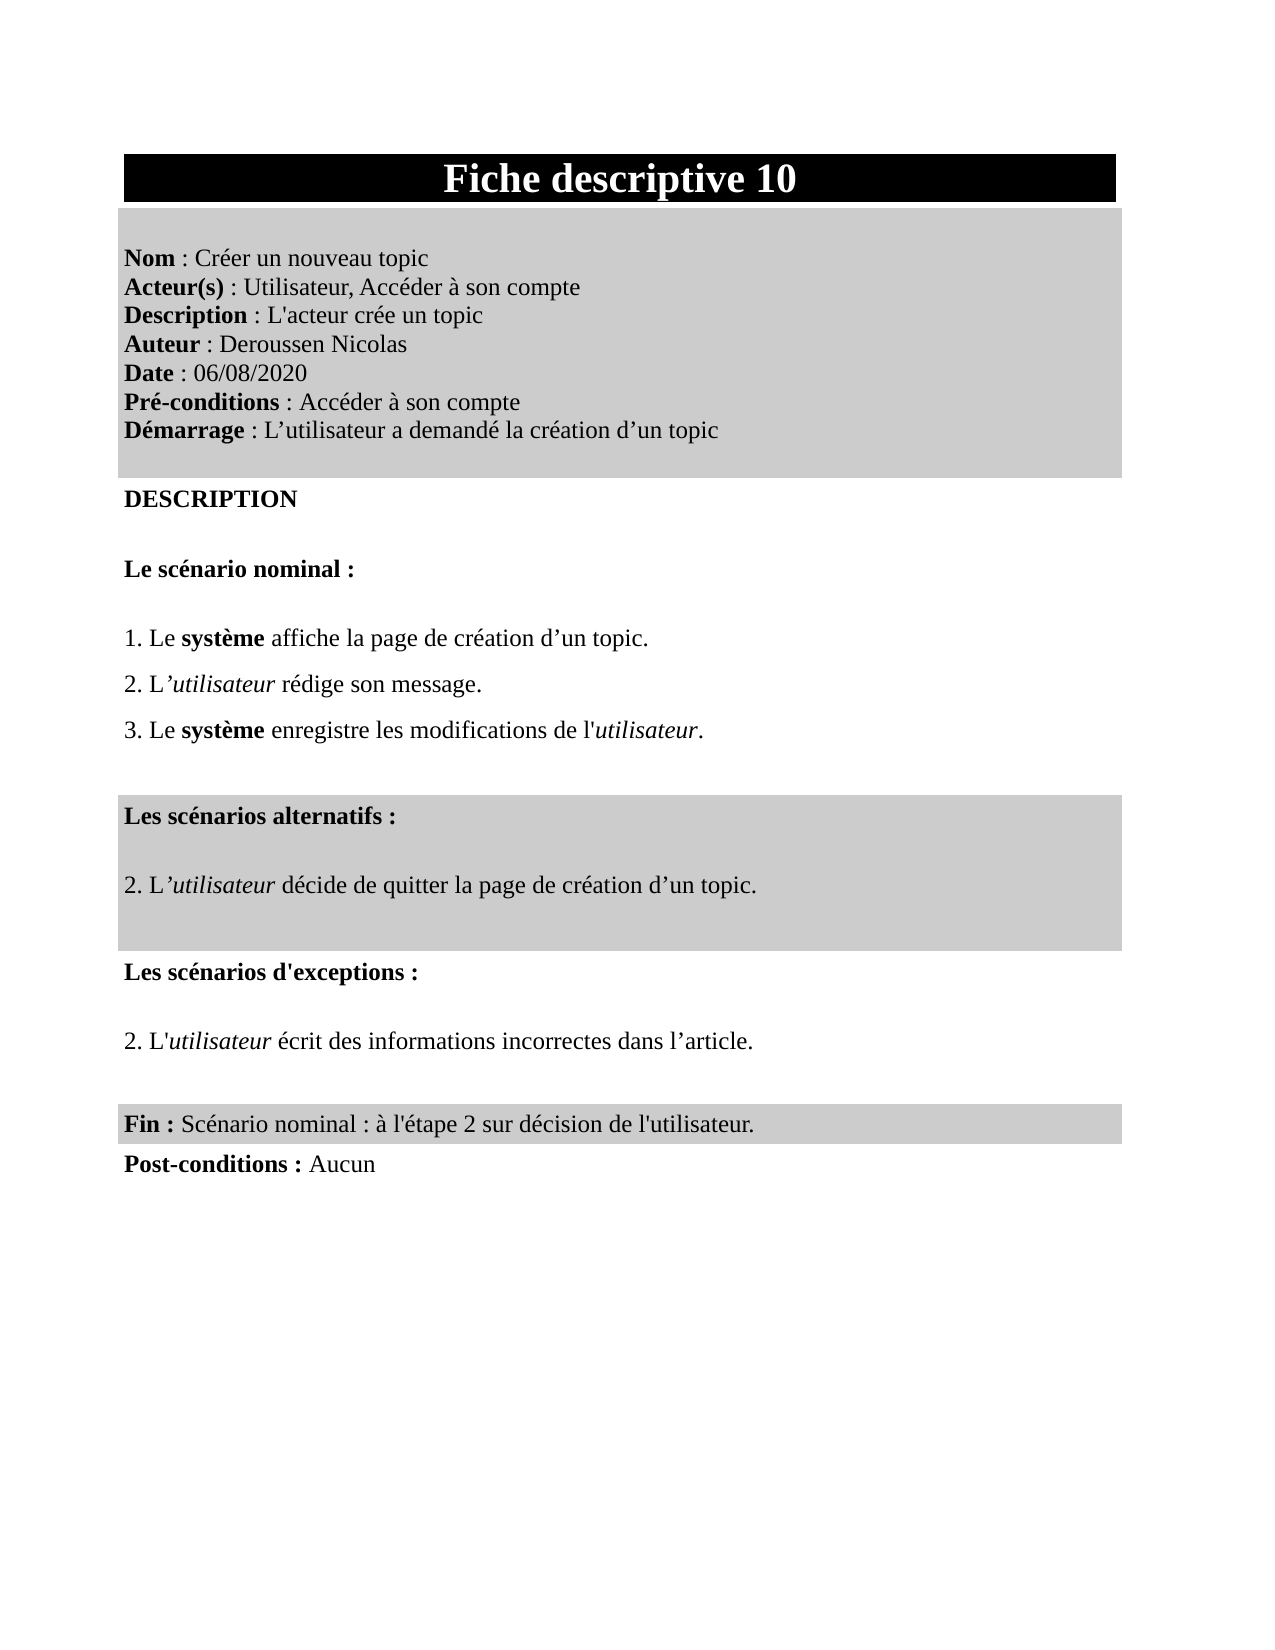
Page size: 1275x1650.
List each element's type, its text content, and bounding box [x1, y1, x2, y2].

table_cell Fin : Scénario nominal : à l'étape 2 sur décision de l'utilisateur. [118, 1104, 1122, 1144]
table_cell Les scénarios d'exceptions : 2. L'utilisateur écrit des informations incorrectes dans l’article. [118, 951, 1122, 1103]
table_cell Nom : Créer un nouveau topic Acteur(s) : Utilisateur, Accéder à son compte Description : L'acteur crée un topic Auteur : Deroussen Nicolas Date : 06/08/2020 Pré-conditions : Accéder à son compte Démarrage : L’utilisateur a demandé la création d’un topic [118, 208, 1122, 478]
table_cell Post-conditions : Aucun [118, 1144, 1122, 1184]
table_header Fiche descriptive 10 [119, 148, 1122, 207]
table_cell DESCRIPTION Le scénario nominal : 1. Le système affiche la page de création d’un topic. 2. L’utilisateur rédige son message. 3. Le système enregistre les modifications de l'utilisateur. [118, 479, 1122, 795]
table_cell Les scénarios alternatifs : 2. L’utilisateur décide de quitter la page de création d’un topic. [118, 795, 1122, 951]
